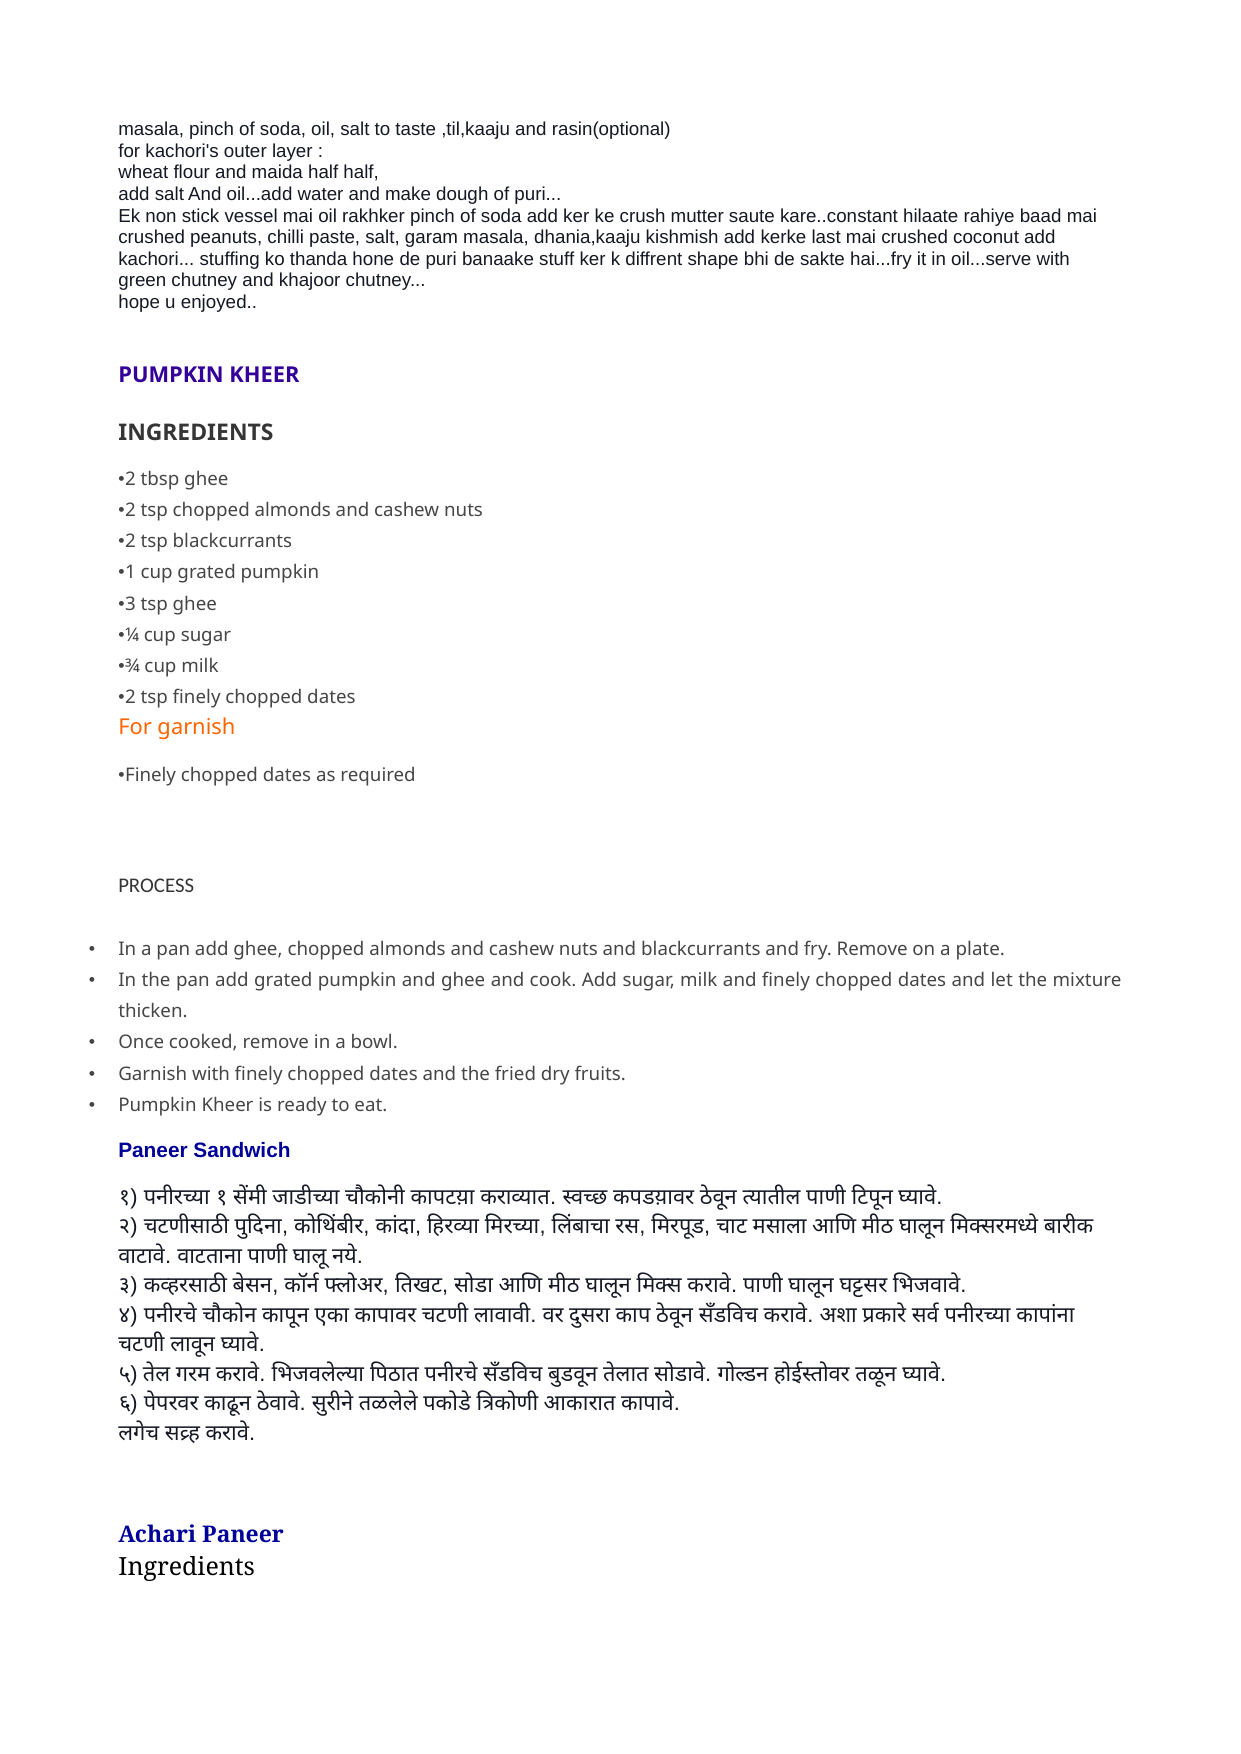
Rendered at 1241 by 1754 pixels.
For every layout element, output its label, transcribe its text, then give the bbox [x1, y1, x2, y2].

subtitle PROCESS [118, 836, 1122, 898]
text Paneer Sandwich [118, 1138, 1122, 1162]
list Garnish with finely chopped dates and the fried dry fruits. [118, 1054, 1122, 1086]
text Achari Paneer [118, 1517, 1122, 1549]
list 1 cup grated pumpkin [118, 553, 1122, 584]
list 3 tsp ghee [118, 584, 1122, 616]
list In a pan add ghee, chopped almonds and cashew nuts and blackcurrants and fry. Remove on a plate. [118, 929, 1122, 961]
list Once cooked, remove in a bowl. [118, 1023, 1122, 1054]
text For garnish [118, 709, 1122, 741]
list Finely chopped dates as required [118, 755, 1122, 786]
text १) पनीरच्या १ सेंमी जाडीच्या चौकोनी कापटय़ा कराव्यात. स्वच्छ कपडय़ावर ठेवून त्यातील पाणी टिपून घ्यावे. २) चटणीसाठी पुदिना, कोथिंबीर, कांदा, हिरव्या मिरच्या, लिंबाचा रस, मिरपूड, चाट मसाला आणि मीठ घालून मिक्सरमध्ये बारीक वाटावे. वाटताना पाणी घालू नये. ३) कव्हरसाठी बेसन, कॉर्न फ्लोअर, तिखट, सोडा आणि मीठ घालून मिक्स करावे. पाणी घालून घट्टसर भिजवावे. ४) पनीरचे चौकोन कापून एका कापावर चटणी लावावी. वर दुसरा काप ठेवून सँडविच करावे. अशा प्रकारे सर्व पनीरच्या कापांना चटणी लावून घ्यावे. ५) तेल गरम करावे. भिजवलेल्या पिठात पनीरचे सँडविच बुडवून तेलात सोडावे. गोल्डन होईस्तोवर तळून घ्यावे. ६) पेपरवर काढून ठेवावे. सुरीने तळलेले पकोडे त्रिकोणी आकारात कापावे. लगेच सव्र्ह करावे. [118, 1184, 1122, 1449]
list 2 tsp blackcurrants [118, 522, 1122, 553]
list 2 tbsp ghee [118, 459, 1122, 491]
list In the pan add grated pumpkin and ghee and cook. Add sugar, milk and finely chopped dates and let the mixture thicken. [118, 961, 1122, 1023]
list Pumpkin Kheer is ready to eat. [118, 1086, 1122, 1117]
list 2 tsp finely chopped dates [118, 678, 1122, 709]
text Ingredients [118, 1549, 1122, 1583]
text masala, pinch of soda, oil, salt to taste ,til,kaaju and rasin(optional) for kachori's outer layer : wheat flour and maida half half, add salt And oil...add water and make dough of puri... Ek non stick vessel mai oil rakhker pinch of soda add ker ke crush mutter saute kare..constant hilaate rahiye baad mai crushed peanuts, chilli paste, salt, garam masala, dhania,kaaju kishmish add kerke last mai crushed coconut add kachori... stuffing ko thanda hone de puri banaake stuff ker k diffrent shape bhi de sakte hai...fry it in oil...serve with green chutney and khajoor chutney... hope u enjoyed.. [118, 118, 1122, 312]
list ¼ cup sugar [118, 616, 1122, 647]
subtitle PUMPKIN KHEER [118, 359, 1122, 388]
list ¾ cup milk [118, 647, 1122, 678]
list 2 tsp chopped almonds and cashew nuts [118, 491, 1122, 522]
subtitle INGREDIENTS [118, 416, 1122, 447]
